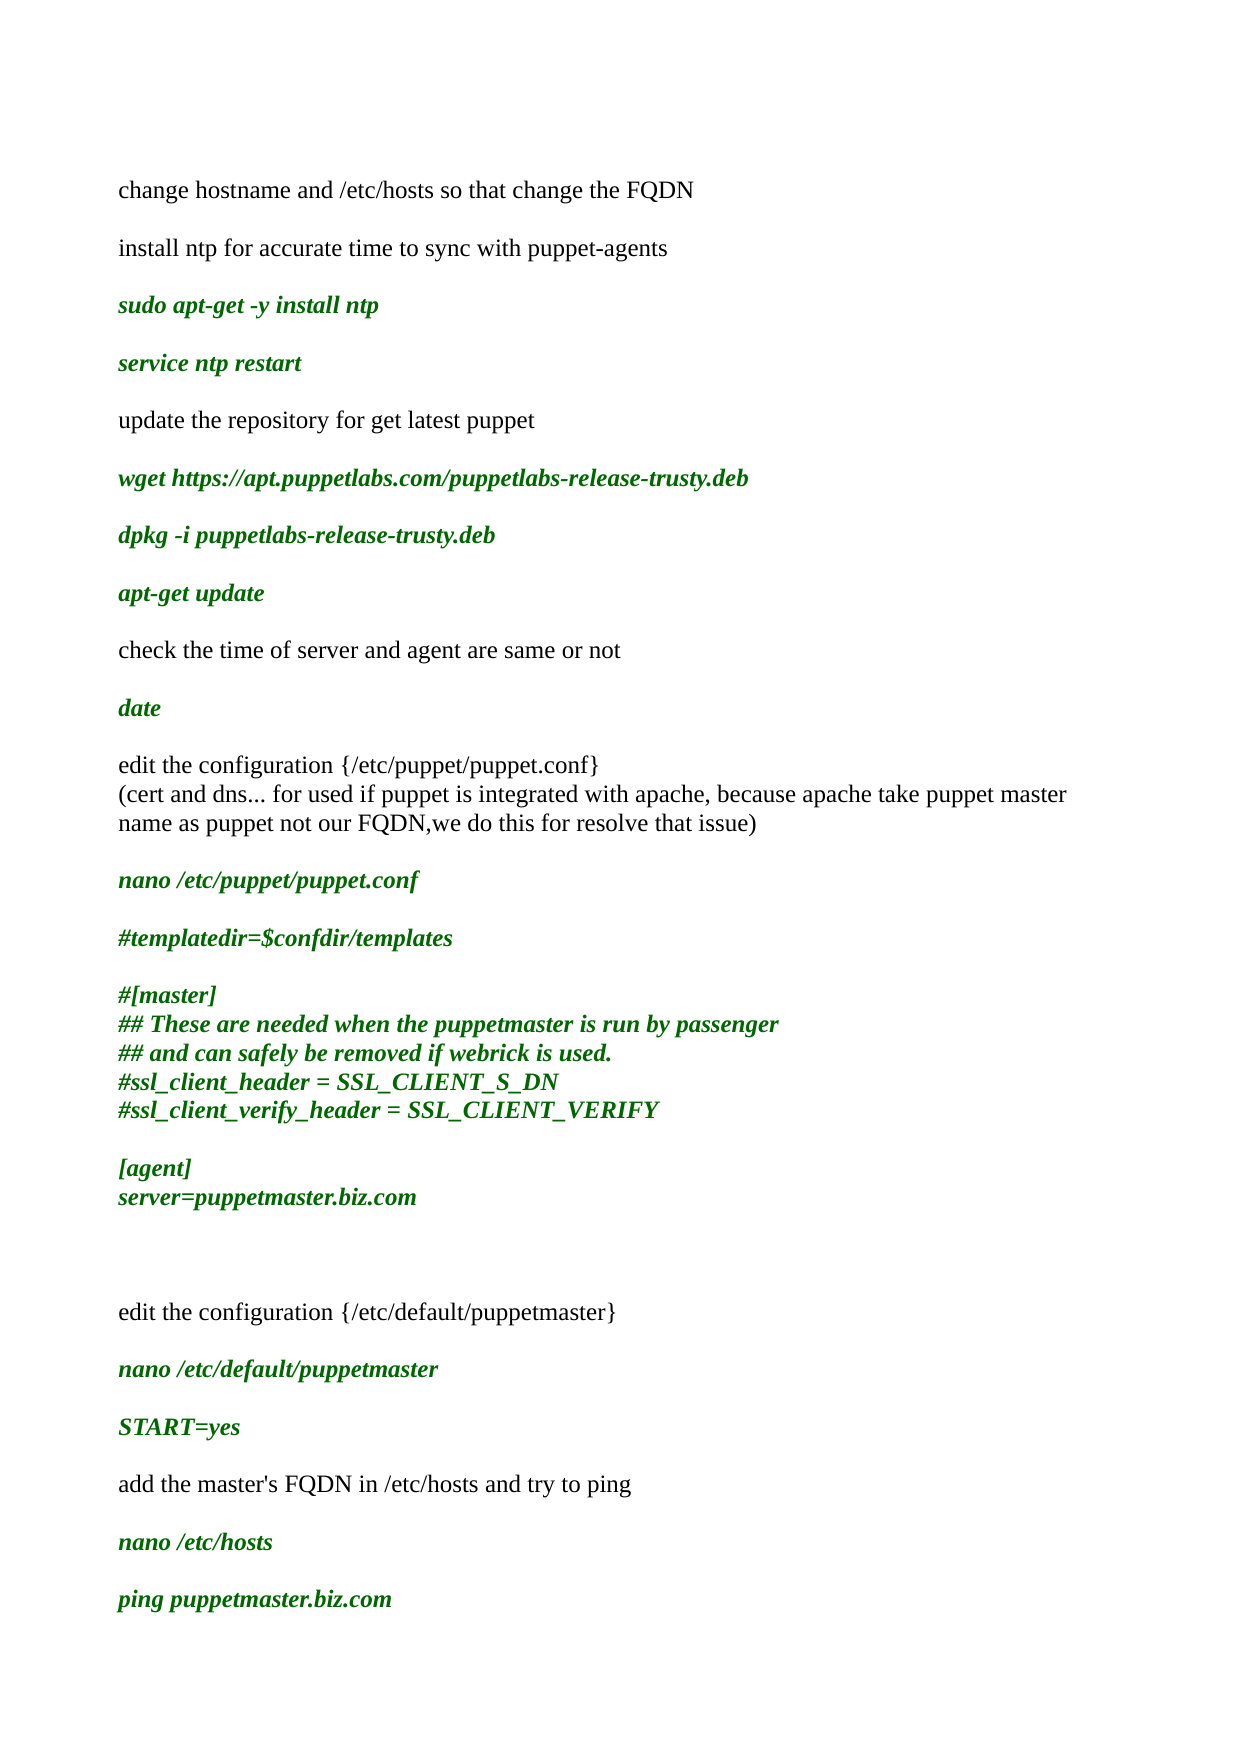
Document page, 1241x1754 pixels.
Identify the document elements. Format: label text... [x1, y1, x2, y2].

text ## These are needed when the puppetmaster is run by passenger [118, 1009, 1122, 1038]
text check the time of server and agent are same or not [118, 636, 1122, 664]
text (cert and dns... for used if puppet is integrated with apache, because apache take puppet master name as puppet not our FQDN,we do this for resolve that issue) [118, 779, 1122, 837]
text #templatedir=$confdir/templates [118, 923, 1122, 952]
text date [118, 693, 1122, 722]
text START=yes [118, 1412, 1122, 1441]
text [agent] [118, 1153, 1122, 1182]
text edit the configuration {/etc/puppet/puppet.conf} [118, 751, 1122, 779]
text update the repository for get latest puppet [118, 406, 1122, 434]
text wget https://apt.puppetlabs.com/puppetlabs-release-trusty.deb [118, 463, 1122, 492]
text add the master's FQDN in /etc/hosts and try to ping [118, 1469, 1122, 1498]
text #ssl_client_header = SSL_CLIENT_S_DN [118, 1067, 1122, 1096]
text #[master] [118, 981, 1122, 1009]
text apt-get update [118, 578, 1122, 607]
text #ssl_client_verify_header = SSL_CLIENT_VERIFY [118, 1096, 1122, 1124]
text sudo apt-get -y install ntp [118, 291, 1122, 319]
text edit the configuration {/etc/default/puppetmaster} [118, 1297, 1122, 1326]
text nano /etc/hosts [118, 1527, 1122, 1556]
text ## and can safely be removed if webrick is used. [118, 1038, 1122, 1067]
text service ntp restart [118, 348, 1122, 377]
text change hostname and /etc/hosts so that change the FQDN [118, 176, 1122, 204]
text nano /etc/puppet/puppet.conf [118, 866, 1122, 894]
text nano /etc/default/puppetmaster [118, 1354, 1122, 1383]
text install ntp for accurate time to sync with puppet-agents [118, 233, 1122, 262]
text server=puppetmaster.biz.com [118, 1182, 1122, 1211]
text ping puppetmaster.biz.com [118, 1584, 1122, 1613]
text dpkg -i puppetlabs-release-trusty.deb [118, 521, 1122, 549]
